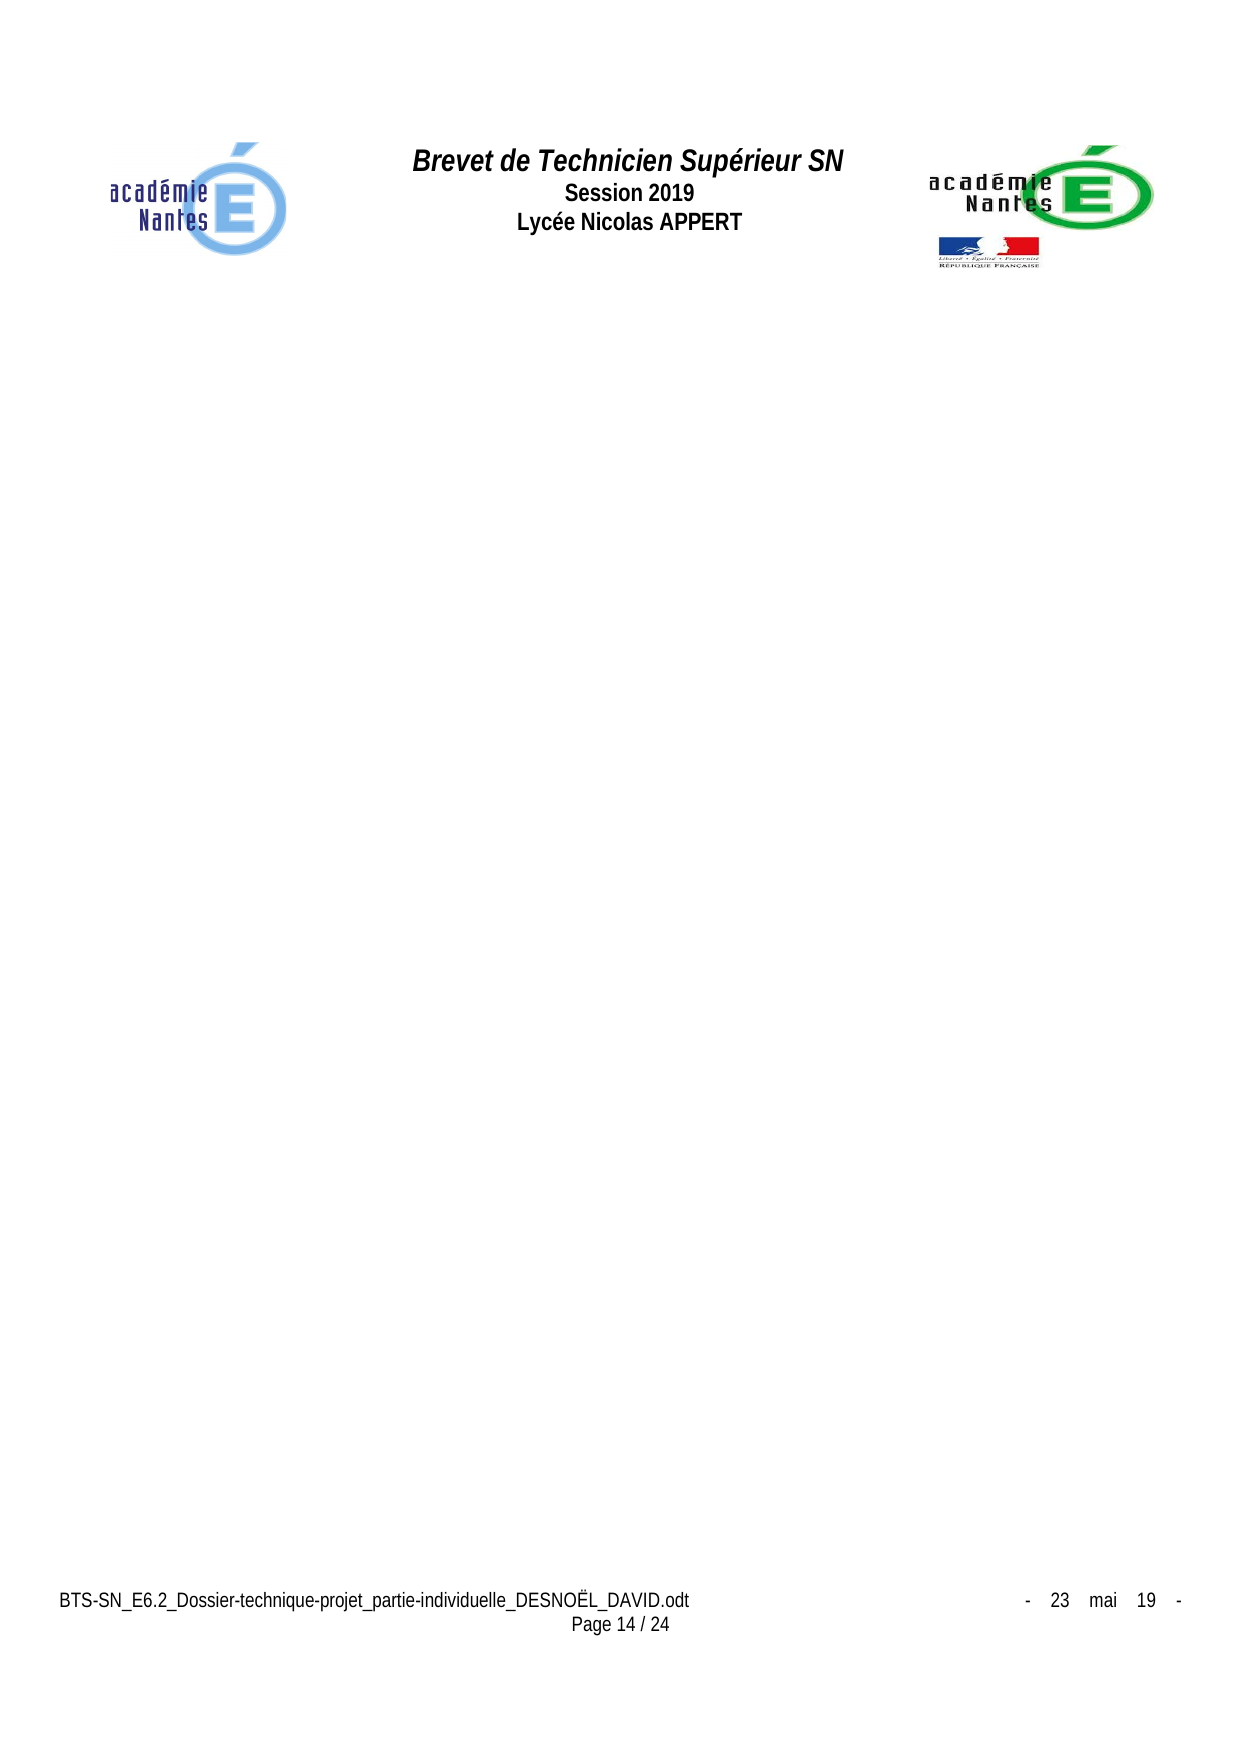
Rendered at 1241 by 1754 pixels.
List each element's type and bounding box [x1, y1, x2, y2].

picture [929, 145, 1155, 268]
picture [110, 142, 287, 256]
